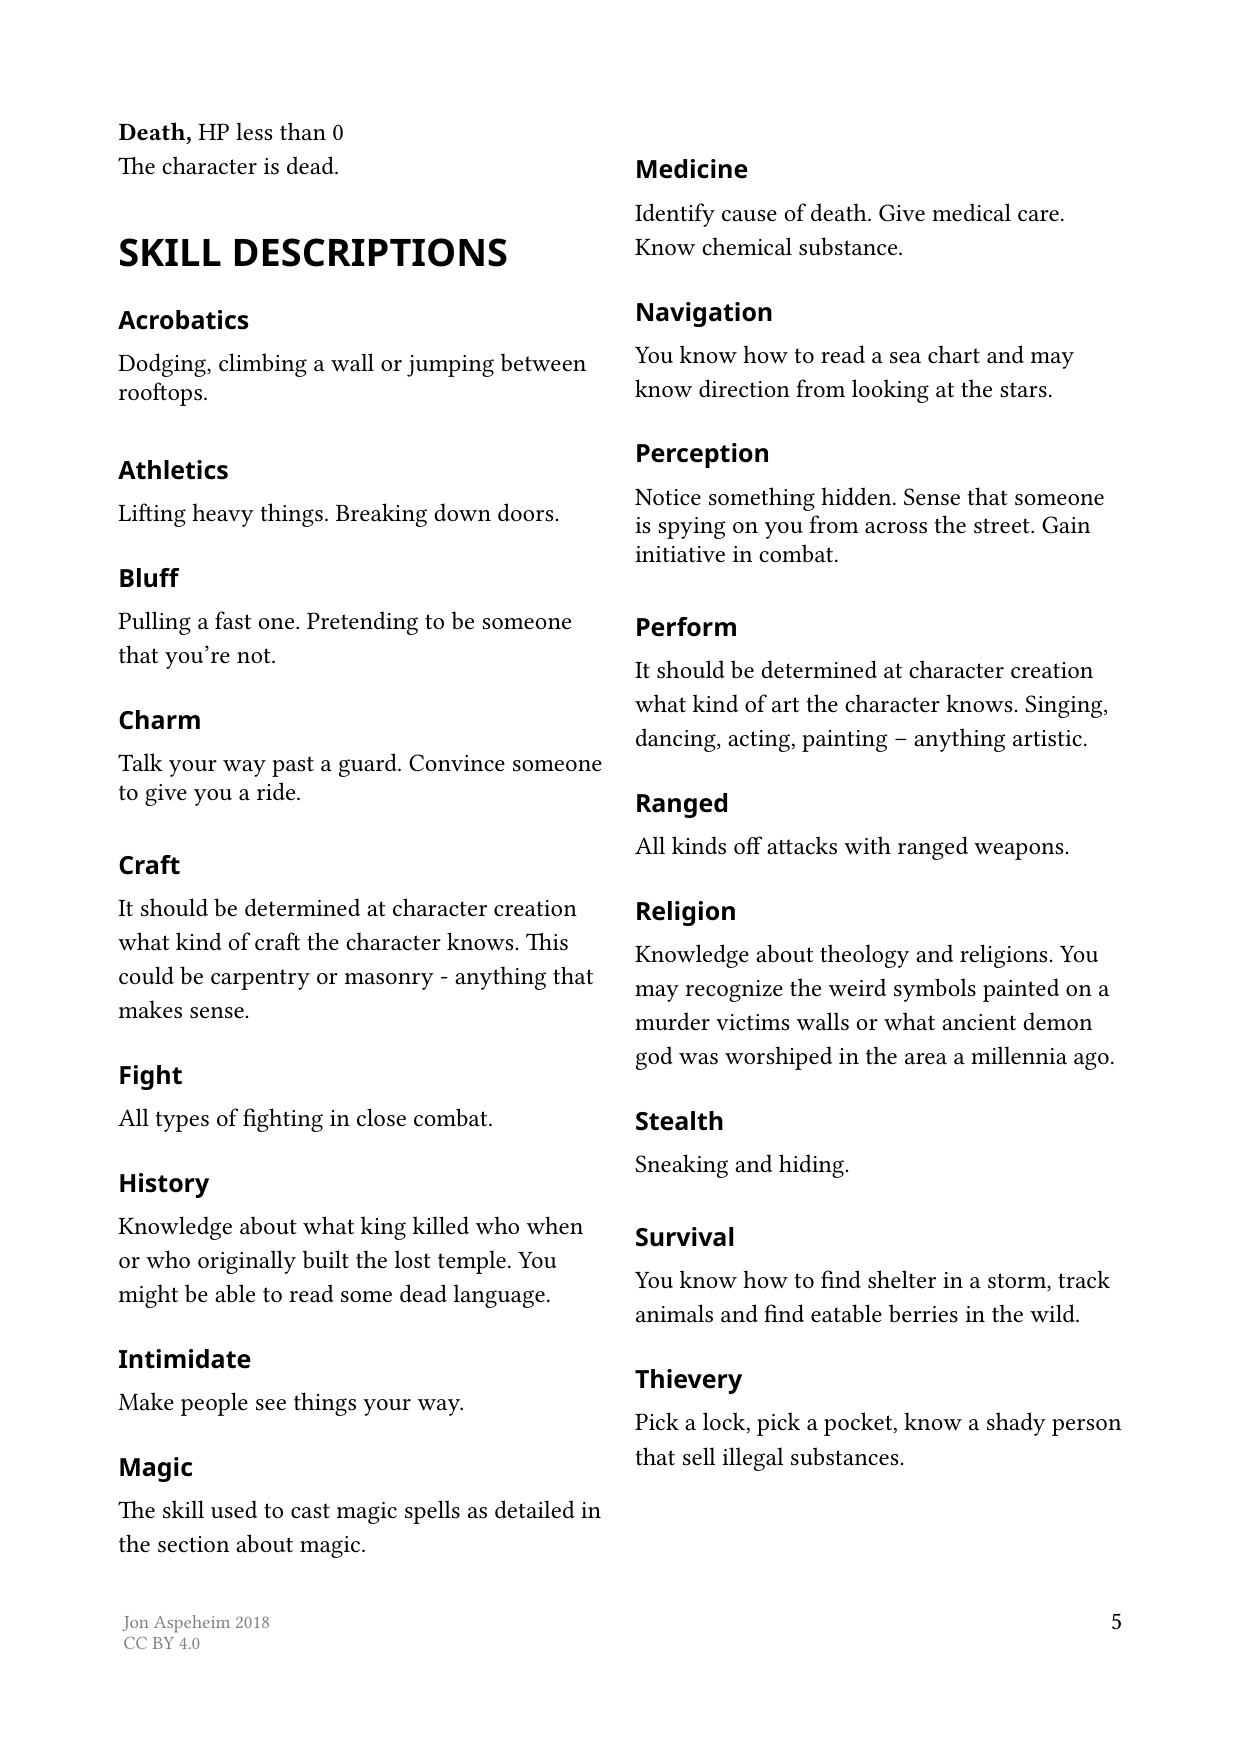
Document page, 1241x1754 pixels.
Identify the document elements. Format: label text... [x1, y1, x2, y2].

text You know how to read a sea chart and may know direction from looking at the stars. [635, 341, 1122, 403]
subtitle History [118, 1166, 605, 1199]
subtitle Medicine [635, 118, 1122, 186]
subtitle Perception [635, 436, 1122, 470]
subtitle Charm [118, 703, 605, 737]
subtitle Survival [635, 1220, 1122, 1254]
text Knowledge about theology and religions. You may recognize the weird symbols painted on a murder victims walls or what ancient demon god was worshiped in the area a millennia ago. [635, 940, 1122, 1071]
subtitle Fight [118, 1058, 605, 1092]
text All kinds off attacks with ranged weapons. [635, 832, 1122, 861]
text Pick a lock, pick a pocket, know a shady person that sell illegal substances. [635, 1408, 1122, 1471]
text Dodging, climbing a wall or jumping between rooftops. [118, 349, 605, 406]
subtitle Navigation [635, 294, 1122, 328]
text Death, HP less than 0 The character is dead. [118, 118, 605, 181]
subtitle SKILL DESCRIPTIONS [118, 226, 605, 278]
text Notice something hidden. Sense that someone is spying on you from across the street. Gain initiative in combat. [635, 483, 1122, 568]
subtitle Acrobatics [118, 303, 605, 337]
subtitle Stealth [635, 1104, 1122, 1138]
text Pulling a fast one. Pretending to be someone that you’re not. [118, 607, 605, 670]
subtitle Thievery [635, 1362, 1122, 1396]
subtitle Religion [635, 893, 1122, 927]
subtitle Ranged [635, 786, 1122, 819]
text The skill used to cast magic spells as detailed in the section about magic. [118, 1496, 605, 1559]
subtitle Athletics [118, 419, 605, 487]
subtitle Bluff [118, 561, 605, 595]
text Sneaking and hiding. [635, 1150, 1122, 1179]
text Knowledge about what king killed who when or who originally built the lost temple. You might be able to read some dead language. [118, 1212, 605, 1309]
text All types of fighting in close combat. [118, 1104, 605, 1133]
subtitle Intimidate [118, 1342, 605, 1376]
text It should be determined at character creation what kind of art the character knows. Singing, dancing, acting, painting – anything artistic. [635, 656, 1122, 753]
text Make people see things your way. [118, 1388, 605, 1417]
text It should be determined at character creation what kind of craft the character knows. This could be carpentry or masonry - anything that makes sense. [118, 894, 605, 1025]
text Talk your way past a guard. Convince someone to give you a ride. [118, 749, 605, 806]
text Lifting heavy things. Breaking down doors. [118, 499, 605, 528]
subtitle Magic [118, 1449, 605, 1483]
subtitle Perform [635, 609, 1122, 643]
subtitle Craft [118, 847, 605, 881]
text You know how to find shelter in a storm, track animals and find eatable berries in the wild. [635, 1266, 1122, 1329]
text Identify cause of death. Give medical care. Know chemical substance. [635, 199, 1122, 261]
